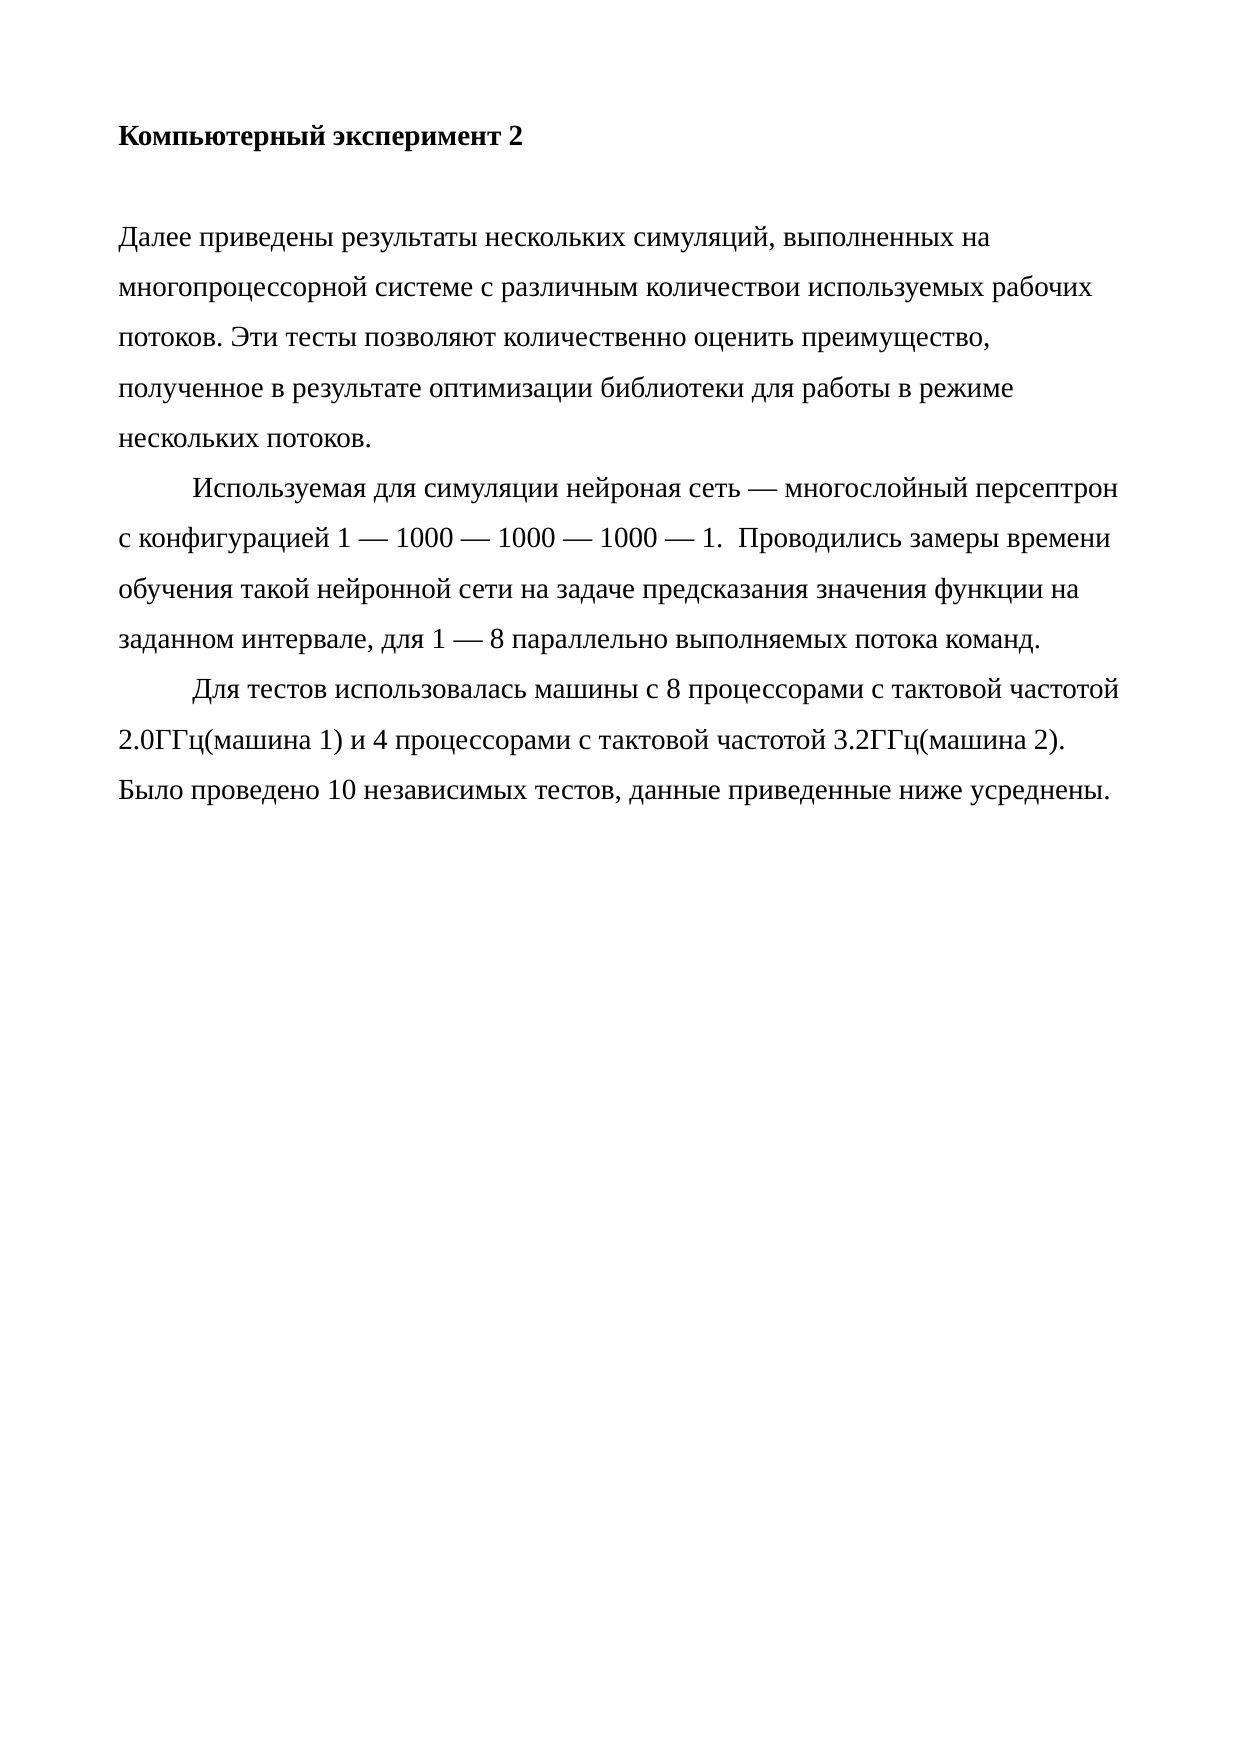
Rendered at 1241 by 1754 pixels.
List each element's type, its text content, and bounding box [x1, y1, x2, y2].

text Используемая для симуляции нейроная сеть — многослойный персептрон с конфигурацией 1 — 1000 — 1000 — 1000 — 1. Проводились замеры времени обучения такой нейронной сети на задаче предсказания значения функции на заданном интервале, для 1 — 8 параллельно выполняемых потока команд. [118, 470, 1122, 655]
text Для тестов использовалась машины с 8 процессорами с тактовой частотой 2.0ГГц(машина 1) и 4 процессорами с тактовой частотой 3.2ГГц(машина 2). Было проведено 10 независимых тестов, данные приведенные ниже усреднены. [118, 672, 1122, 806]
text Далее приведены результаты нескольких симуляций, выполненных на многопроцессорной системе с различным количествои используемых рабочих потоков. Эти тесты позволяют количественно оценить преимущество, полученное в результате оптимизации библиотеки для работы в режиме нескольких потоков. [118, 219, 1122, 453]
text Компьютерный эксперимент 2 [118, 118, 1122, 152]
